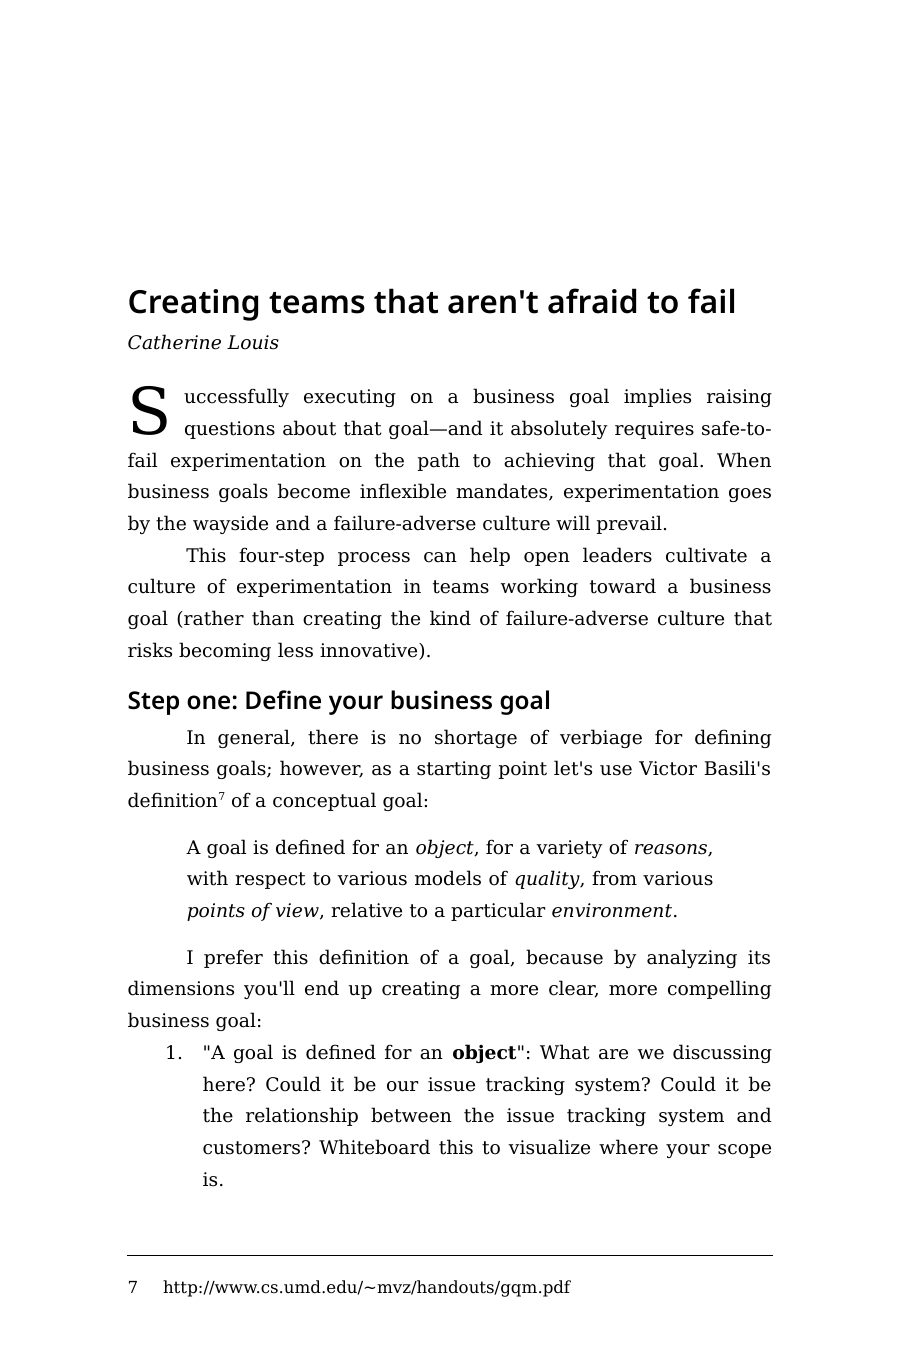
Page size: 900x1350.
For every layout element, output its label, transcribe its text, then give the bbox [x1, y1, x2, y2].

text A goal is defined for an object, for a variety of reasons, with respect to various models of quality, from various points of view, relative to a particular environment. [187, 837, 713, 922]
text http://www.cs.umd.edu/~mvz/handouts/gqm.pdf [127, 1278, 772, 1297]
text Catherine Louis [127, 332, 772, 354]
text I prefer this definition of a goal, because by analyzing its dimensions you'll end up creating a more clear, more compelling business goal: [127, 947, 772, 1032]
subtitle Step one: Define your business goal [127, 687, 772, 715]
subtitle Creating teams that aren't afraid to fail [127, 283, 772, 320]
text This four-step process can help open leaders cultivate a culture of experimentation in teams working toward a business goal (rather than creating the kind of failure-adverse culture that risks becoming less innovative). [127, 545, 772, 662]
text In general, there is no shortage of verbiage for defining business goals; however, as a starting point let's use Victor Basili's definition of a conceptual goal: [127, 727, 772, 812]
list "A goal is defined for an object": What are we discussing here? Could it be our issue tracking system? Could it be the relationship between the issue tracking system and customers? Whiteboard this to visualize where your scope is. [165, 1042, 772, 1191]
text Successfully executing on a business goal implies raising questions about that goal—and it absolutely requires safe-to-fail experimentation on the path to achieving that goal. When business goals become inflexible mandates, experimentation goes by the wayside and a failure-adverse culture will prevail. [127, 387, 772, 535]
